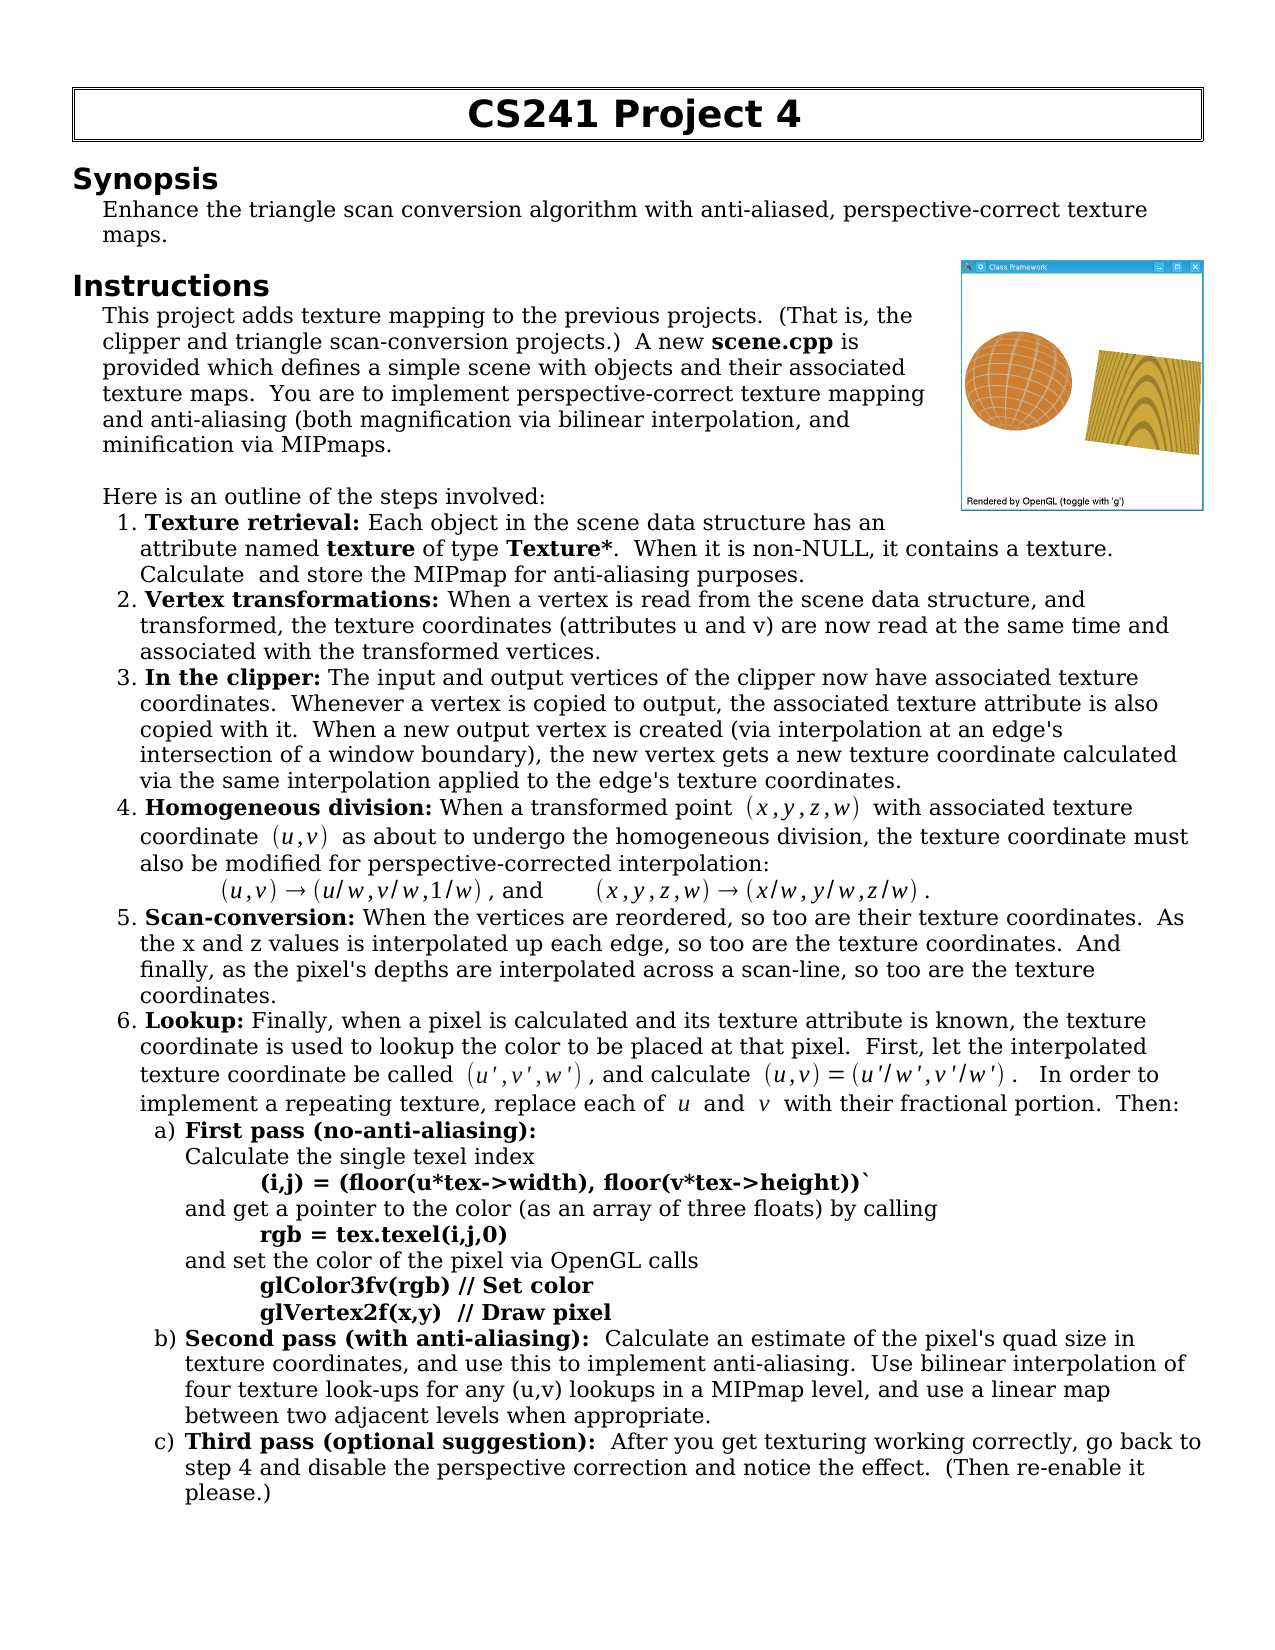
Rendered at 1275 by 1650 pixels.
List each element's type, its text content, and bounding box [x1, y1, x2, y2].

list Homogeneous division: When a transformed point with associated texture coordinate as about to undergo the homogeneous division, the texture coordinate must also be modified for perspective-corrected interpolation: , and . [109, 794, 1203, 905]
subtitle CS241 Project 4 [73, 88, 1203, 141]
picture [961, 260, 1204, 511]
list Second pass (with anti-aliasing): Calculate an estimate of the pixel's quad size in texture coordinates, and use this to implement anti-aliasing. Use bilinear interpolation of four texture look-ups for any (u,v) lookups in a MIPmap level, and use a linear map between two adjacent levels when appropriate. [147, 1325, 1203, 1428]
list Lookup: Finally, when a pixel is calculated and its texture attribute is known, the texture coordinate is used to lookup the color to be placed at that pixel. First, let the interpolated texture coordinate be called , and calculate . In order to implement a repeating texture, replace each of and with their fractional portion. Then: [109, 1008, 1203, 1118]
list In the clipper: The input and output vertices of the clipper now have associated texture coordinates. Whenever a vertex is copied to output, the associated texture attribute is also copied with it. When a new output vertex is created (via interpolation at an edge's intersection of a window boundary), the new vertex gets a new texture coordinate calculated via the same interpolation applied to the edge's texture coordinates. [109, 665, 1203, 794]
list Scan-conversion: When the vertices are reordered, so too are their texture coordinates. As the x and z values is interpolated up each edge, so too are the texture coordinates. And finally, as the pixel's depths are interpolated across a scan-line, so too are the texture coordinates. [109, 905, 1203, 1008]
text Here is an outline of the steps involved: [102, 484, 961, 509]
text Enhance the triangle scan conversion algorithm with anti-aliased, perspective-correct texture maps. [102, 196, 1203, 248]
list Texture retrieval: Each object in the scene data structure has an attribute named texture of type Texture*. When it is non-NULL, it contains a texture. Calculate and store the MIPmap for anti-aliasing purposes. [109, 509, 1203, 587]
list First pass (no-anti-aliasing): Calculate the single texel index (i,j) = (floor(u*tex->width), floor(v*tex->height))` and get a pointer to the color (as an array of three floats) by calling rgb = tex.texel(i,j,0) and set the color of the pixel via OpenGL calls glColor3fv(rgb) // Set color glVertex2f(x,y) // Draw pixel [147, 1118, 1203, 1325]
subtitle Synopsis [72, 162, 1203, 196]
list Vertex transformations: When a vertex is read from the scene data structure, and transformed, the texture coordinates (attributes u and v) are now read at the same time and associated with the transformed vertices. [109, 587, 1203, 665]
subtitle Instructions [72, 269, 961, 303]
list Third pass (optional suggestion): After you get texturing working correctly, go back to step 4 and disable the perspective correction and notice the effect. (Then re-enable it please.) [147, 1428, 1203, 1506]
text This project adds texture mapping to the previous projects. (That is, the clipper and triangle scan-conversion projects.) A new scene.cpp is provided which defines a simple scene with objects and their associated texture maps. You are to implement perspective-correct texture mapping and anti-aliasing (both magnification via bilinear interpolation, and minification via MIPmaps. [102, 303, 961, 458]
